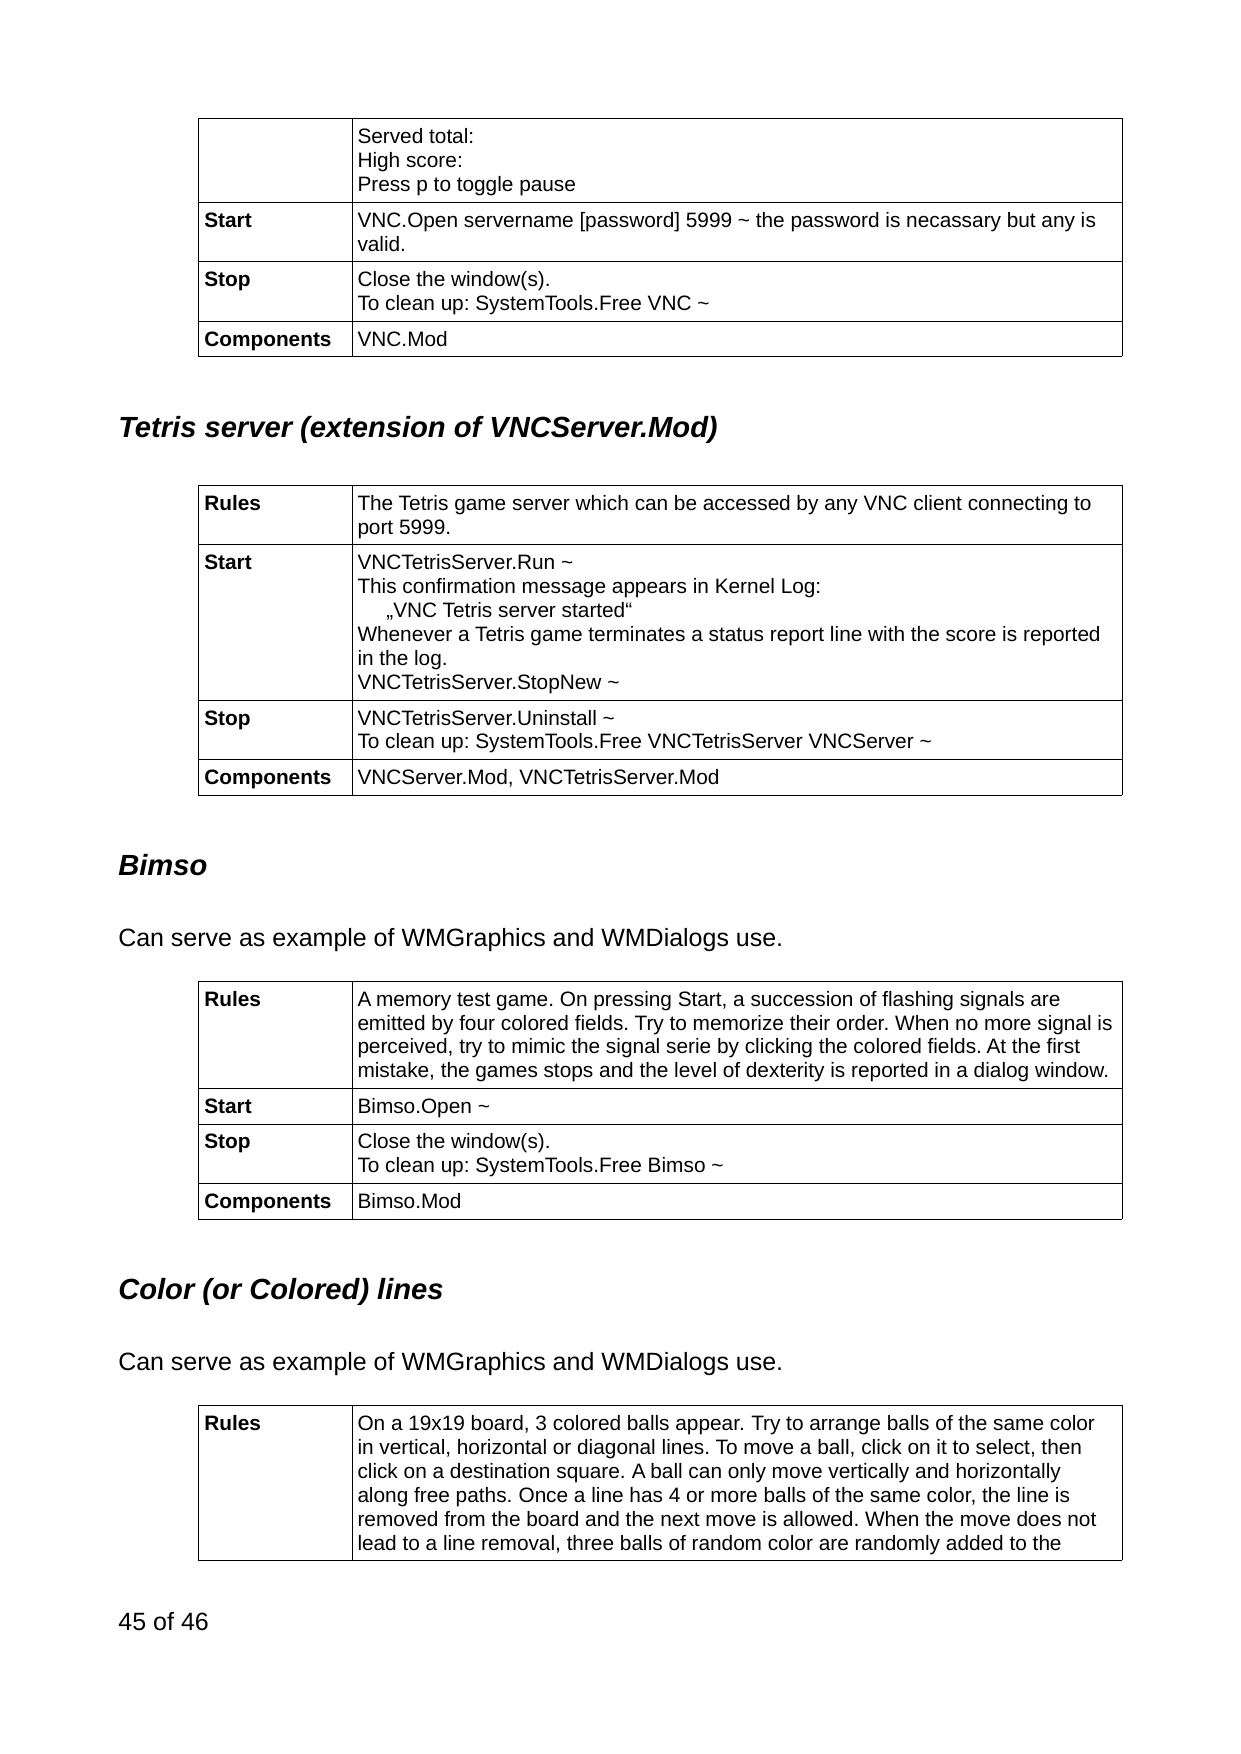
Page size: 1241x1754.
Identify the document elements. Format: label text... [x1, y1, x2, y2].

table_cell Start [199, 545, 352, 699]
table_cell Start [199, 203, 352, 261]
table_cell Close the window(s). To clean up: SystemTools.Free Bimso ~ [353, 1125, 1122, 1183]
table_header The Tetris game server which can be accessed by any VNC client connecting to port 5999. [353, 486, 1122, 544]
table_header [199, 119, 352, 202]
table_header Rules [199, 486, 352, 544]
subtitle Tetris server (extension of VNCServer.Mod) [118, 410, 1122, 443]
table_cell Bimso.Mod [353, 1184, 1122, 1218]
table_cell Components [199, 322, 352, 356]
table_header Rules [199, 1406, 352, 1560]
table_header Served total: High score: Press p to toggle pause [353, 119, 1122, 202]
text Can serve as example of WMGraphics and WMDialogs use. [118, 1347, 1122, 1376]
table_cell Start [199, 1089, 352, 1123]
text Can serve as example of WMGraphics and WMDialogs use. [118, 923, 1122, 952]
table_cell Stop [199, 701, 352, 759]
table_cell Components [199, 760, 352, 794]
subtitle Color (or Colored) lines [118, 1272, 1122, 1306]
table_cell Components [199, 1184, 352, 1218]
table_cell Bimso.Open ~ [353, 1089, 1122, 1123]
table_header Rules [199, 982, 352, 1088]
table_header On a 19x19 board, 3 colored balls appear. Try to arrange balls of the same color in vertical, horizontal or diagonal lines. To move a ball, click on it to select, then click on a destination square. A ball can only move vertically and horizontally along free paths. Once a line has 4 or more balls of the same color, the line is removed from the board and the next move is allowed. When the move does not lead to a line removal, three balls of random color are randomly added to the [353, 1406, 1122, 1560]
table_cell VNCTetrisServer.Uninstall ~ To clean up: SystemTools.Free VNCTetrisServer VNCServer ~ [353, 701, 1122, 759]
table_cell VNC.Mod [353, 322, 1122, 356]
table_cell Close the window(s). To clean up: SystemTools.Free VNC ~ [353, 262, 1122, 321]
table_cell VNCTetrisServer.Run ~ This confirmation message appears in Kernel Log: „VNC Tetris server started“ Whenever a Tetris game terminates a status report line with the score is reported in the log. VNCTetrisServer.StopNew ~ [353, 545, 1122, 699]
subtitle Bimso [118, 848, 1122, 882]
table_cell VNC.Open servername [password] 5999 ~ the password is necassary but any is valid. [353, 203, 1122, 261]
table_cell VNCServer.Mod, VNCTetrisServer.Mod [353, 760, 1122, 794]
table_cell Stop [199, 1125, 352, 1183]
table_cell Stop [199, 262, 352, 321]
table_header A memory test game. On pressing Start, a succession of flashing signals are emitted by four colored fields. Try to memorize their order. When no more signal is perceived, try to mimic the signal serie by clicking the colored fields. At the first mistake, the games stops and the level of dexterity is reported in a dialog window. [353, 982, 1122, 1088]
